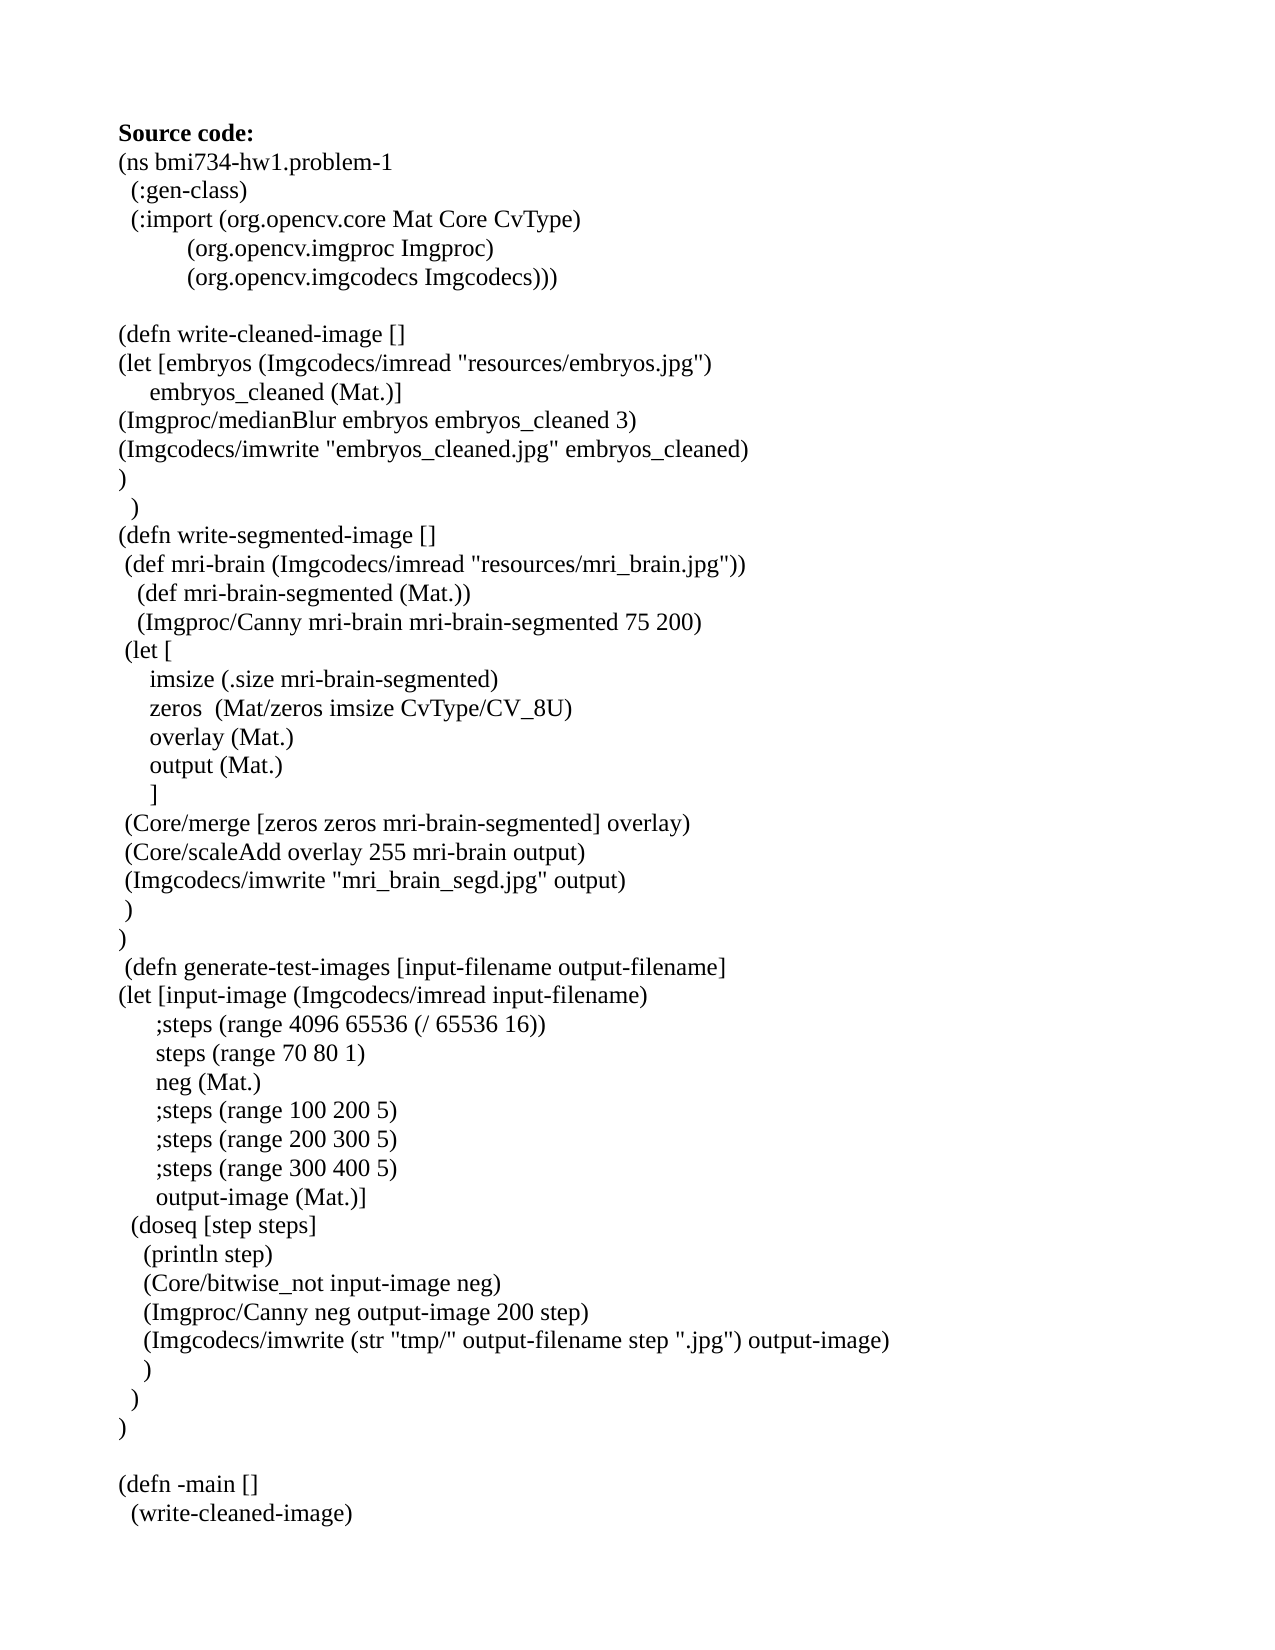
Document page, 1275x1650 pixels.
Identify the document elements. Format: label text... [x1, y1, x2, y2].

text (Imgproc/medianBlur embryos embryos_cleaned 3) [118, 406, 1157, 434]
text (org.opencv.imgcodecs Imgcodecs))) [118, 262, 1157, 291]
text neg (Mat.) [118, 1067, 1157, 1096]
text ) [118, 1354, 1157, 1383]
text ) [118, 1383, 1157, 1412]
text (def mri-brain (Imgcodecs/imread "resources/mri_brain.jpg")) [118, 549, 1157, 578]
text (Core/scaleAdd overlay 255 mri-brain output) [118, 837, 1157, 866]
text ;steps (range 4096 65536 (/ 65536 16)) [118, 1009, 1157, 1038]
text (Imgcodecs/imwrite "mri_brain_segd.jpg" output) [118, 866, 1157, 894]
text (println step) [118, 1239, 1157, 1268]
text ) [118, 1412, 1157, 1441]
text (Imgcodecs/imwrite (str "tmp/" output-filename step ".jpg") output-image) [118, 1326, 1157, 1354]
text (let [embryos (Imgcodecs/imread "resources/embryos.jpg") [118, 348, 1157, 377]
text (Imgcodecs/imwrite "embryos_cleaned.jpg" embryos_cleaned) [118, 434, 1157, 463]
text (let [input-image (Imgcodecs/imread input-filename) [118, 981, 1157, 1009]
text ) [118, 923, 1157, 952]
text ;steps (range 100 200 5) [118, 1096, 1157, 1124]
text (org.opencv.imgproc Imgproc) [118, 233, 1157, 262]
text ) [118, 463, 1157, 492]
text overlay (Mat.) [118, 722, 1157, 751]
text (ns bmi734-hw1.problem-1 [118, 147, 1157, 176]
text (doseq [step steps] [118, 1211, 1157, 1239]
text zeros (Mat/zeros imsize CvType/CV_8U) [118, 693, 1157, 722]
text ;steps (range 200 300 5) [118, 1124, 1157, 1153]
text (write-cleaned-image) [118, 1498, 1157, 1527]
text (Core/merge [zeros zeros mri-brain-segmented] overlay) [118, 808, 1157, 837]
text (let [ [118, 636, 1157, 664]
text imsize (.size mri-brain-segmented) [118, 664, 1157, 693]
text embryos_cleaned (Mat.)] [118, 377, 1157, 406]
text (defn -main [] [118, 1469, 1157, 1498]
text ) [118, 894, 1157, 923]
text (:gen-class) [118, 176, 1157, 204]
text output (Mat.) [118, 751, 1157, 779]
text ] [118, 779, 1157, 808]
text Source code: [118, 118, 1157, 147]
text ;steps (range 300 400 5) [118, 1153, 1157, 1182]
text (defn write-segmented-image [] [118, 521, 1157, 549]
text (def mri-brain-segmented (Mat.)) [118, 578, 1157, 607]
text (Imgproc/Canny mri-brain mri-brain-segmented 75 200) [118, 607, 1157, 636]
text output-image (Mat.)] [118, 1182, 1157, 1211]
text (Core/bitwise_not input-image neg) [118, 1268, 1157, 1297]
text (defn write-cleaned-image [] [118, 319, 1157, 348]
text ) [118, 492, 1157, 521]
text (:import (org.opencv.core Mat Core CvType) [118, 204, 1157, 233]
text (defn generate-test-images [input-filename output-filename] [118, 952, 1157, 981]
text (Imgproc/Canny neg output-image 200 step) [118, 1297, 1157, 1326]
text steps (range 70 80 1) [118, 1038, 1157, 1067]
